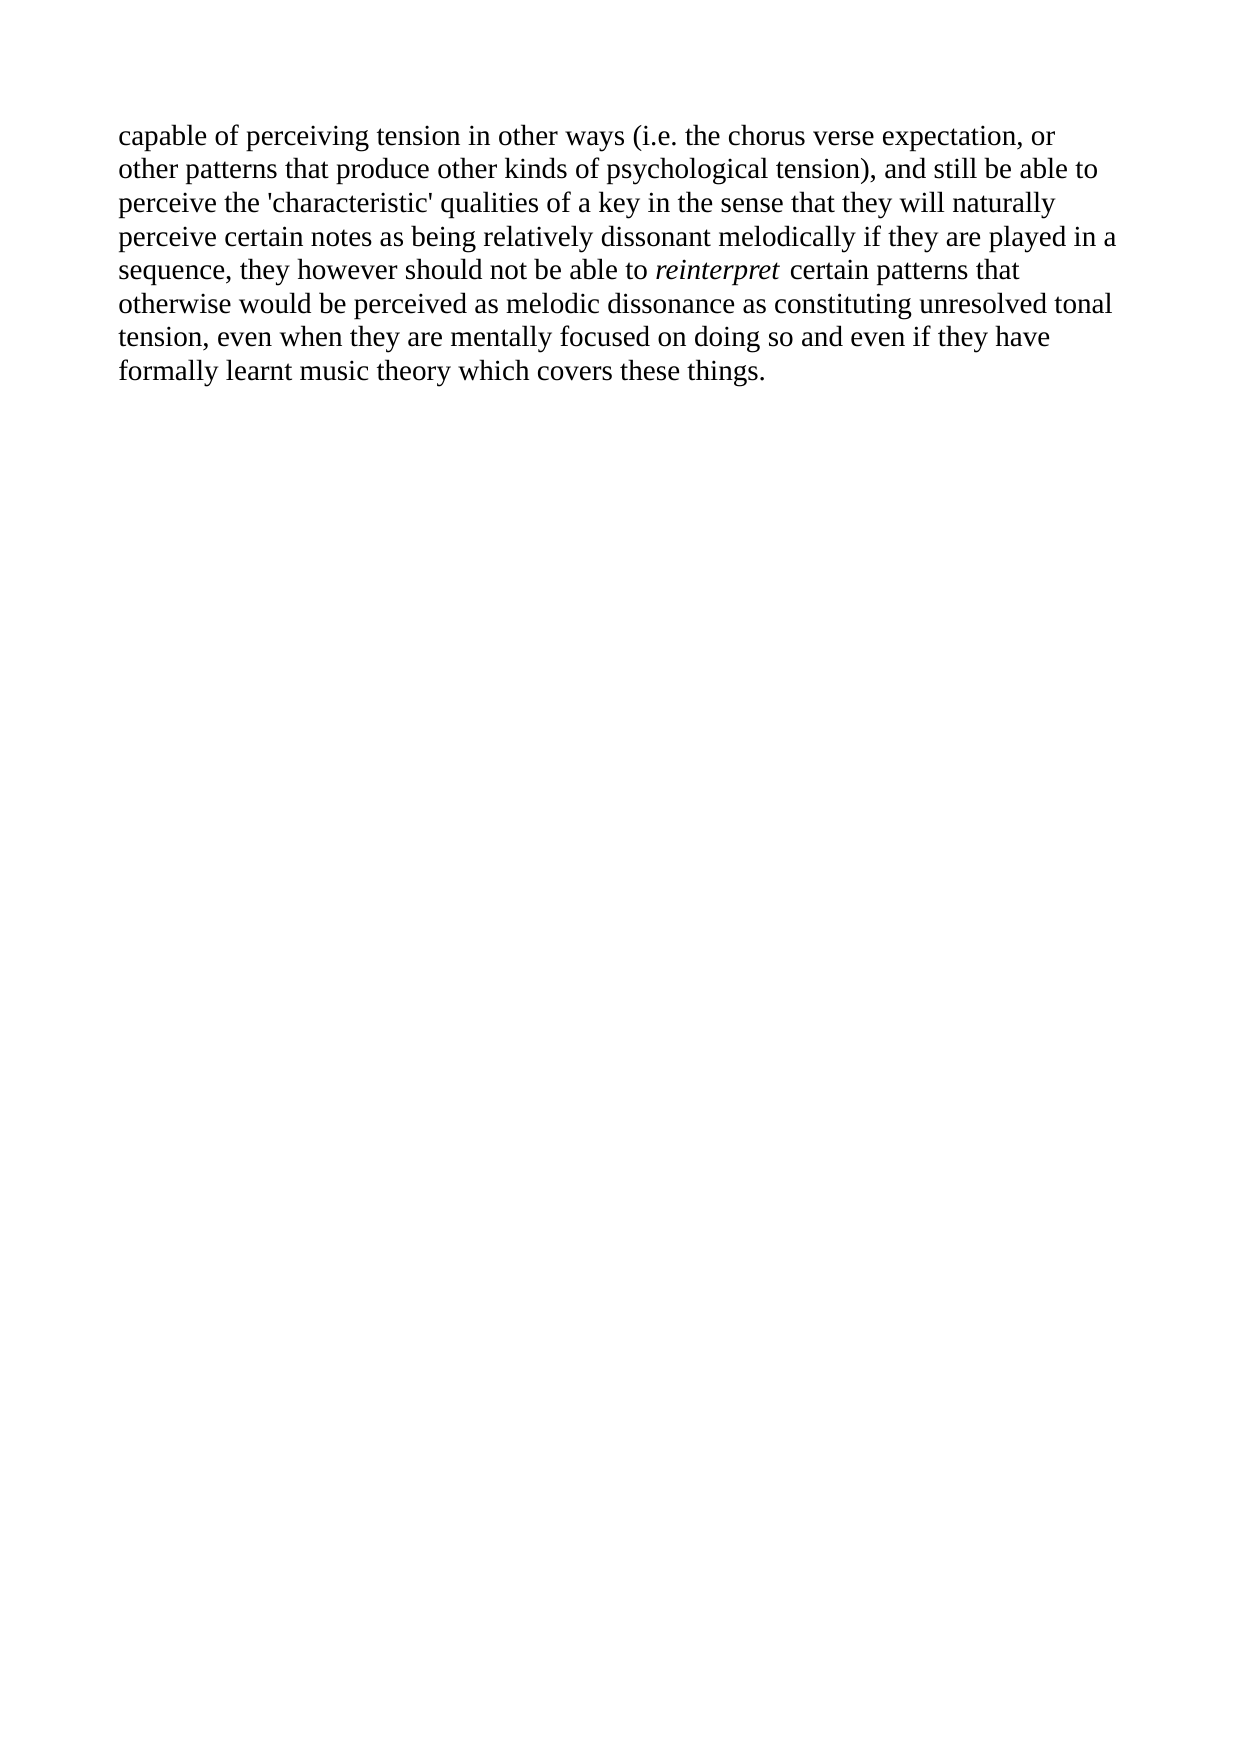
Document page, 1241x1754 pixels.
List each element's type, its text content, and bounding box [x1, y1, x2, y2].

text capable of perceiving tension in other ways (i.e. the chorus verse expectation, or other patterns that produce other kinds of psychological tension), and still be able to perceive the 'characteristic' qualities of a key in the sense that they will naturally perceive certain notes as being relatively dissonant melodically if they are played in a sequence, they however should not be able to reinterpret certain patterns that otherwise would be perceived as melodic dissonance as constituting unresolved tonal tension, even when they are mentally focused on doing so and even if they have formally learnt music theory which covers these things. [118, 118, 1122, 386]
